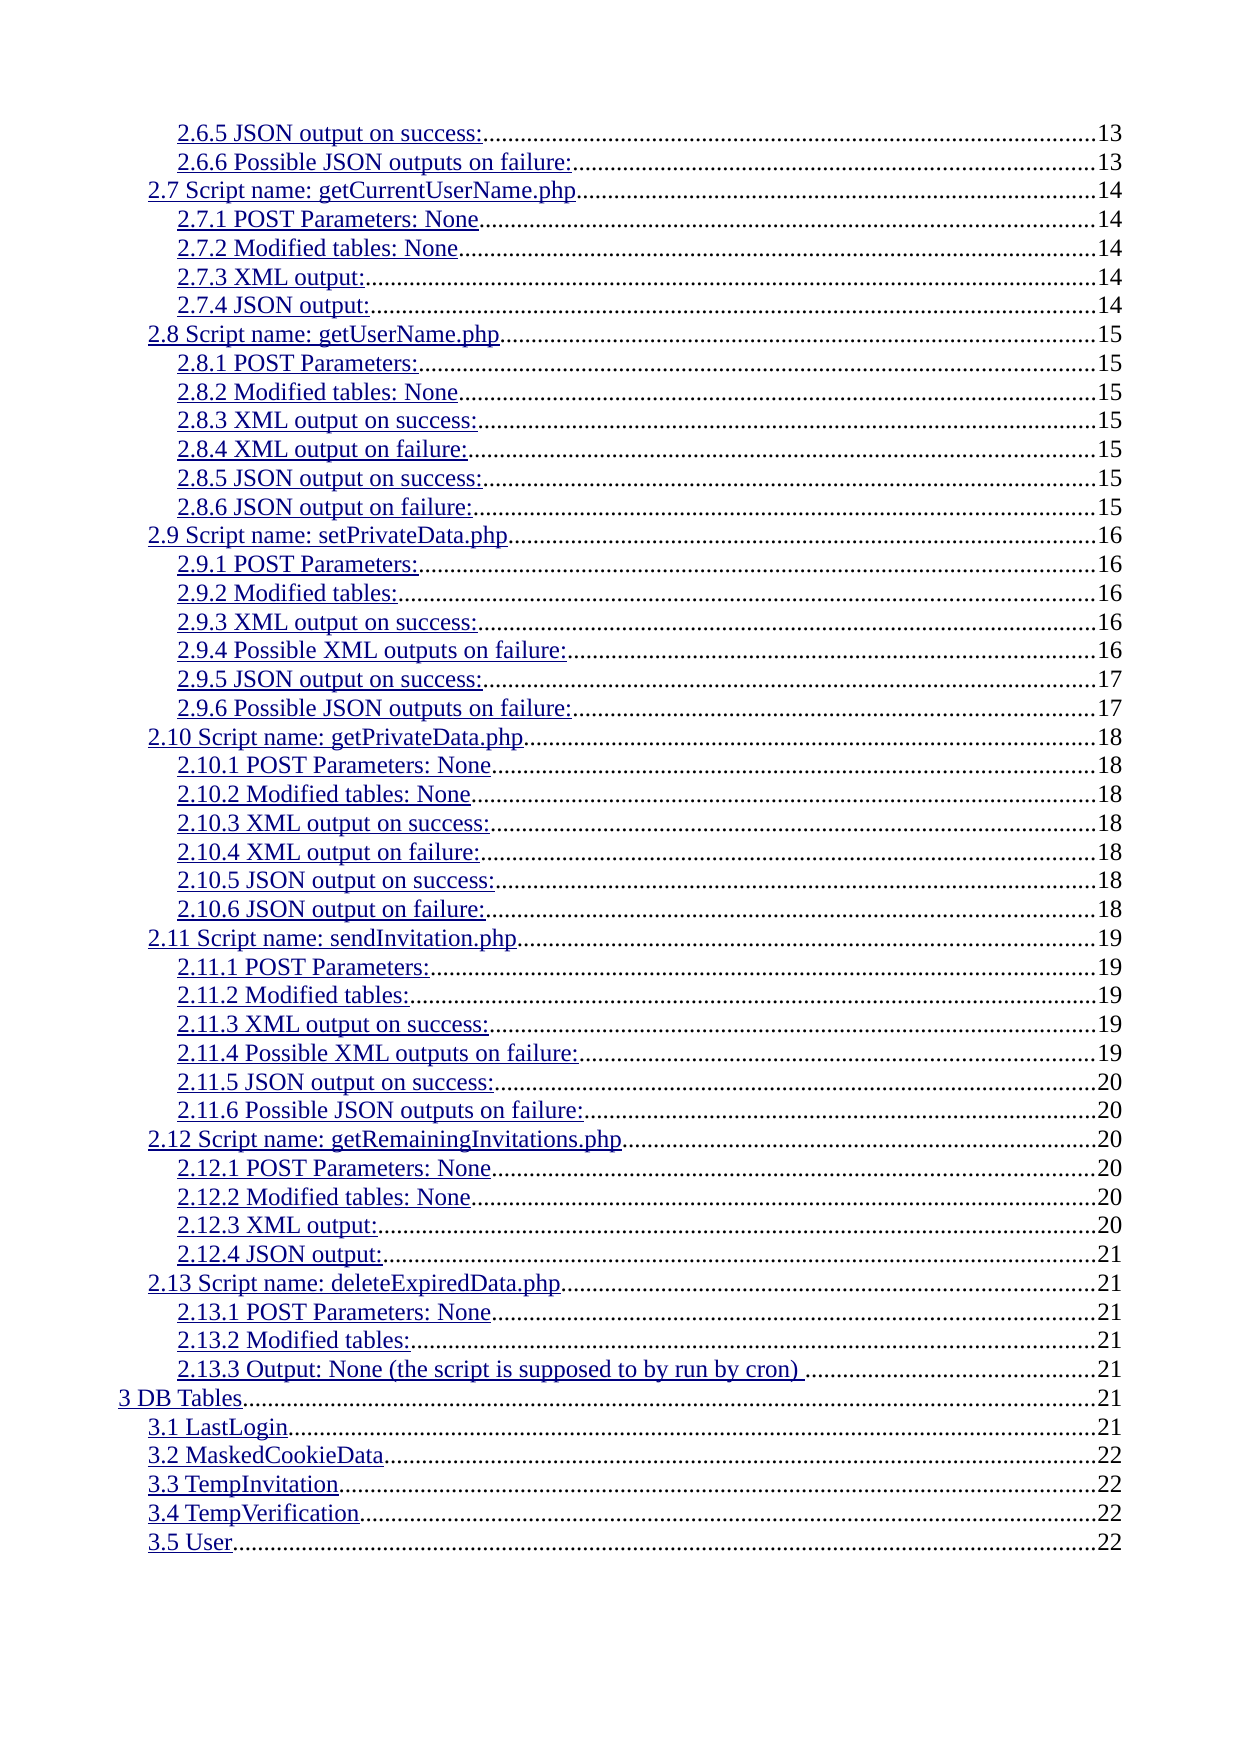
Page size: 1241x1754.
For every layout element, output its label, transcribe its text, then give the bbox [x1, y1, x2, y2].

text 2.12.2 Modified tables: None 20 [177, 1182, 1122, 1211]
text 2.10.1 POST Parameters: None 18 [177, 751, 1122, 779]
text 2.7 Script name: getCurrentUserName.php 14 [148, 176, 1122, 204]
text 2.12.3 XML output: 20 [177, 1211, 1122, 1239]
text 2.11.4 Possible XML outputs on failure: 19 [177, 1038, 1122, 1067]
text 2.10.5 JSON output on success: 18 [177, 866, 1122, 894]
text 2.8.1 POST Parameters: 15 [177, 348, 1122, 377]
text 3.5 User 22 [148, 1527, 1122, 1556]
text 3.3 TempInvitation 22 [148, 1469, 1122, 1498]
text 2.12 Script name: getRemainingInvitations.php 20 [148, 1124, 1122, 1153]
text 2.10.6 JSON output on failure: 18 [177, 894, 1122, 923]
text 2.13.2 Modified tables: 21 [177, 1326, 1122, 1354]
text 2.8.3 XML output on success: 15 [177, 406, 1122, 434]
text 2.13.1 POST Parameters: None 21 [177, 1297, 1122, 1326]
text 3.1 LastLogin 21 [148, 1412, 1122, 1441]
text 2.6.6 Possible JSON outputs on failure: 13 [177, 147, 1122, 176]
text 2.8.2 Modified tables: None 15 [177, 377, 1122, 406]
text 2.8.4 XML output on failure: 15 [177, 434, 1122, 463]
text 2.7.3 XML output: 14 [177, 262, 1122, 291]
text 2.13 Script name: deleteExpiredData.php 21 [148, 1268, 1122, 1297]
text 2.13.3 Output: None (the script is supposed to by run by cron) 21 [177, 1354, 1122, 1383]
text 3.4 TempVerification 22 [148, 1498, 1122, 1527]
text 3 DB Tables 21 [118, 1383, 1122, 1412]
text 2.11.3 XML output on success: 19 [177, 1009, 1122, 1038]
text 2.7.2 Modified tables: None 14 [177, 233, 1122, 262]
text 2.12.4 JSON output: 21 [177, 1239, 1122, 1268]
text 2.9.3 XML output on success: 16 [177, 607, 1122, 636]
text 2.6.5 JSON output on success: 13 [177, 118, 1122, 147]
text 2.9.4 Possible XML outputs on failure: 16 [177, 636, 1122, 664]
text 2.8.5 JSON output on success: 15 [177, 463, 1122, 492]
text 3.2 MaskedCookieData 22 [148, 1441, 1122, 1469]
text 2.11.6 Possible JSON outputs on failure: 20 [177, 1096, 1122, 1124]
text 2.9.6 Possible JSON outputs on failure: 17 [177, 693, 1122, 722]
text 2.11.5 JSON output on success: 20 [177, 1067, 1122, 1096]
text 2.11 Script name: sendInvitation.php 19 [148, 923, 1122, 952]
text 2.11.2 Modified tables: 19 [177, 981, 1122, 1009]
text 2.10.4 XML output on failure: 18 [177, 837, 1122, 866]
text 2.7.1 POST Parameters: None 14 [177, 204, 1122, 233]
text 2.9.5 JSON output on success: 17 [177, 664, 1122, 693]
text 2.9 Script name: setPrivateData.php 16 [148, 521, 1122, 549]
text 2.9.1 POST Parameters: 16 [177, 549, 1122, 578]
text 2.8.6 JSON output on failure: 15 [177, 492, 1122, 521]
text 2.10.2 Modified tables: None 18 [177, 779, 1122, 808]
text 2.10.3 XML output on success: 18 [177, 808, 1122, 837]
text 2.8 Script name: getUserName.php 15 [148, 319, 1122, 348]
text 2.12.1 POST Parameters: None 20 [177, 1153, 1122, 1182]
text 2.9.2 Modified tables: 16 [177, 578, 1122, 607]
text 2.11.1 POST Parameters: 19 [177, 952, 1122, 981]
text 2.10 Script name: getPrivateData.php 18 [148, 722, 1122, 751]
text 2.7.4 JSON output: 14 [177, 291, 1122, 319]
